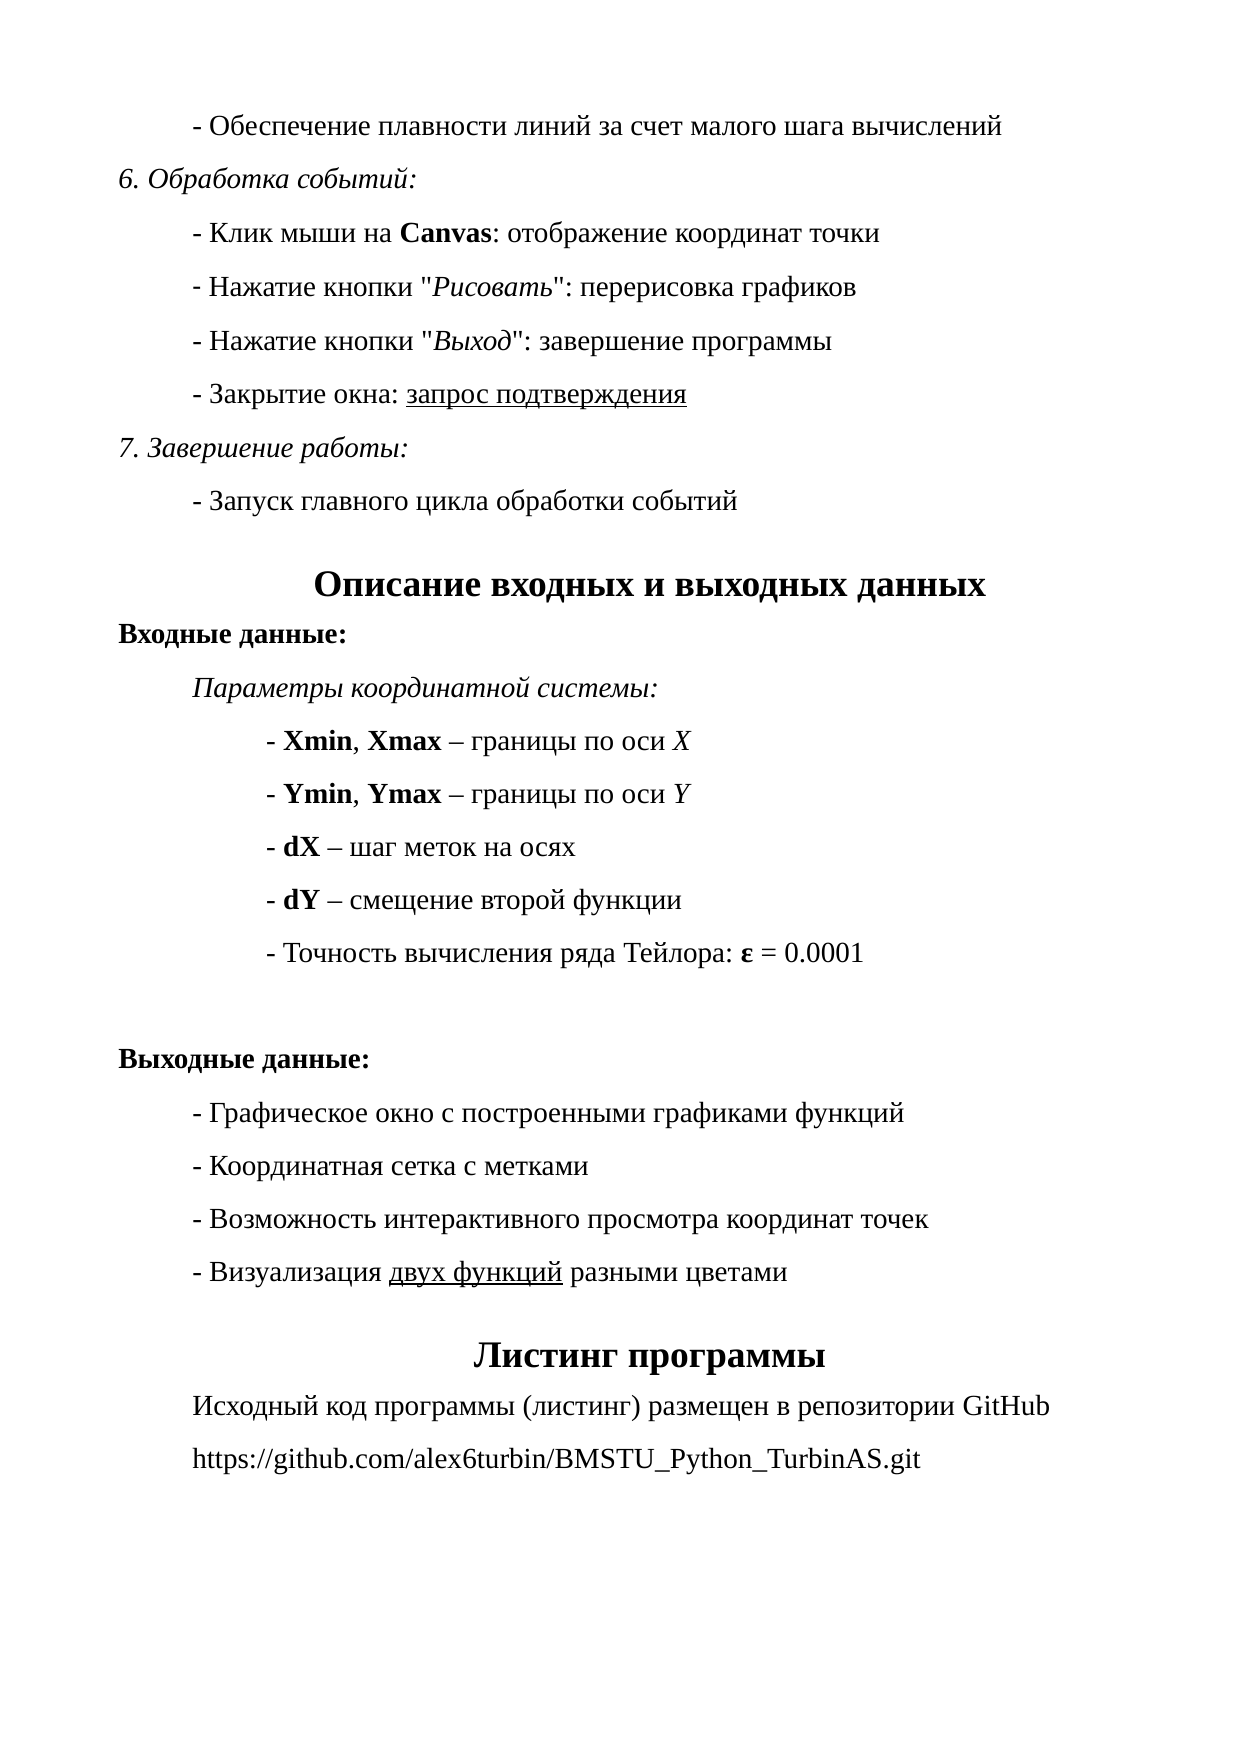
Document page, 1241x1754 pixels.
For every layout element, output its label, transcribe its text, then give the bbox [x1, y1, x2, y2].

text - Ymin, Ymax – границы по оси Y [192, 776, 1181, 809]
text Выходные данные: [118, 1042, 1181, 1075]
text - Клик мыши на Canvas: отображение координат точки [118, 215, 1181, 248]
text Входные данные: [118, 617, 1181, 650]
text - dX – шаг меток на осях [192, 829, 1181, 863]
text - Визуализация двух функций разными цветами [118, 1254, 1181, 1288]
text Исходный код программы (листинг) размещен в репозитории GitHub [118, 1388, 1181, 1421]
text - Нажатие кнопки "Выход": завершение программы [118, 323, 1181, 357]
text - Точность вычисления ряда Тейлора: ε = 0.0001 [192, 935, 1181, 969]
text 6. Обработка событий: [118, 162, 1181, 195]
text - dY – смещение второй функции [192, 882, 1181, 916]
text 7. Завершение работы: [118, 430, 1181, 463]
text - Xmin, Xmax – границы по оси X [192, 723, 1181, 756]
text - Обеспечение плавности линий за счет малого шага вычислений [118, 108, 1181, 142]
text - Координатная сетка с метками [118, 1148, 1181, 1181]
subtitle Листинг программы [118, 1332, 1181, 1375]
text Параметры координатной системы: [118, 670, 1181, 703]
text - Нажатие кнопки "Рисовать": перерисовка графиков [118, 268, 1181, 303]
text - Графическое окно с построенными графиками функций [118, 1095, 1181, 1128]
subtitle Описание входных и выходных данных [118, 561, 1181, 604]
text - Закрытие окна: запрос подтверждения [118, 377, 1181, 410]
text https://github.com/alex6turbin/BMSTU_Python_TurbinAS.git [118, 1441, 1181, 1474]
text - Запуск главного цикла обработки событий [118, 483, 1181, 516]
text - Возможность интерактивного просмотра координат точек [118, 1201, 1181, 1234]
